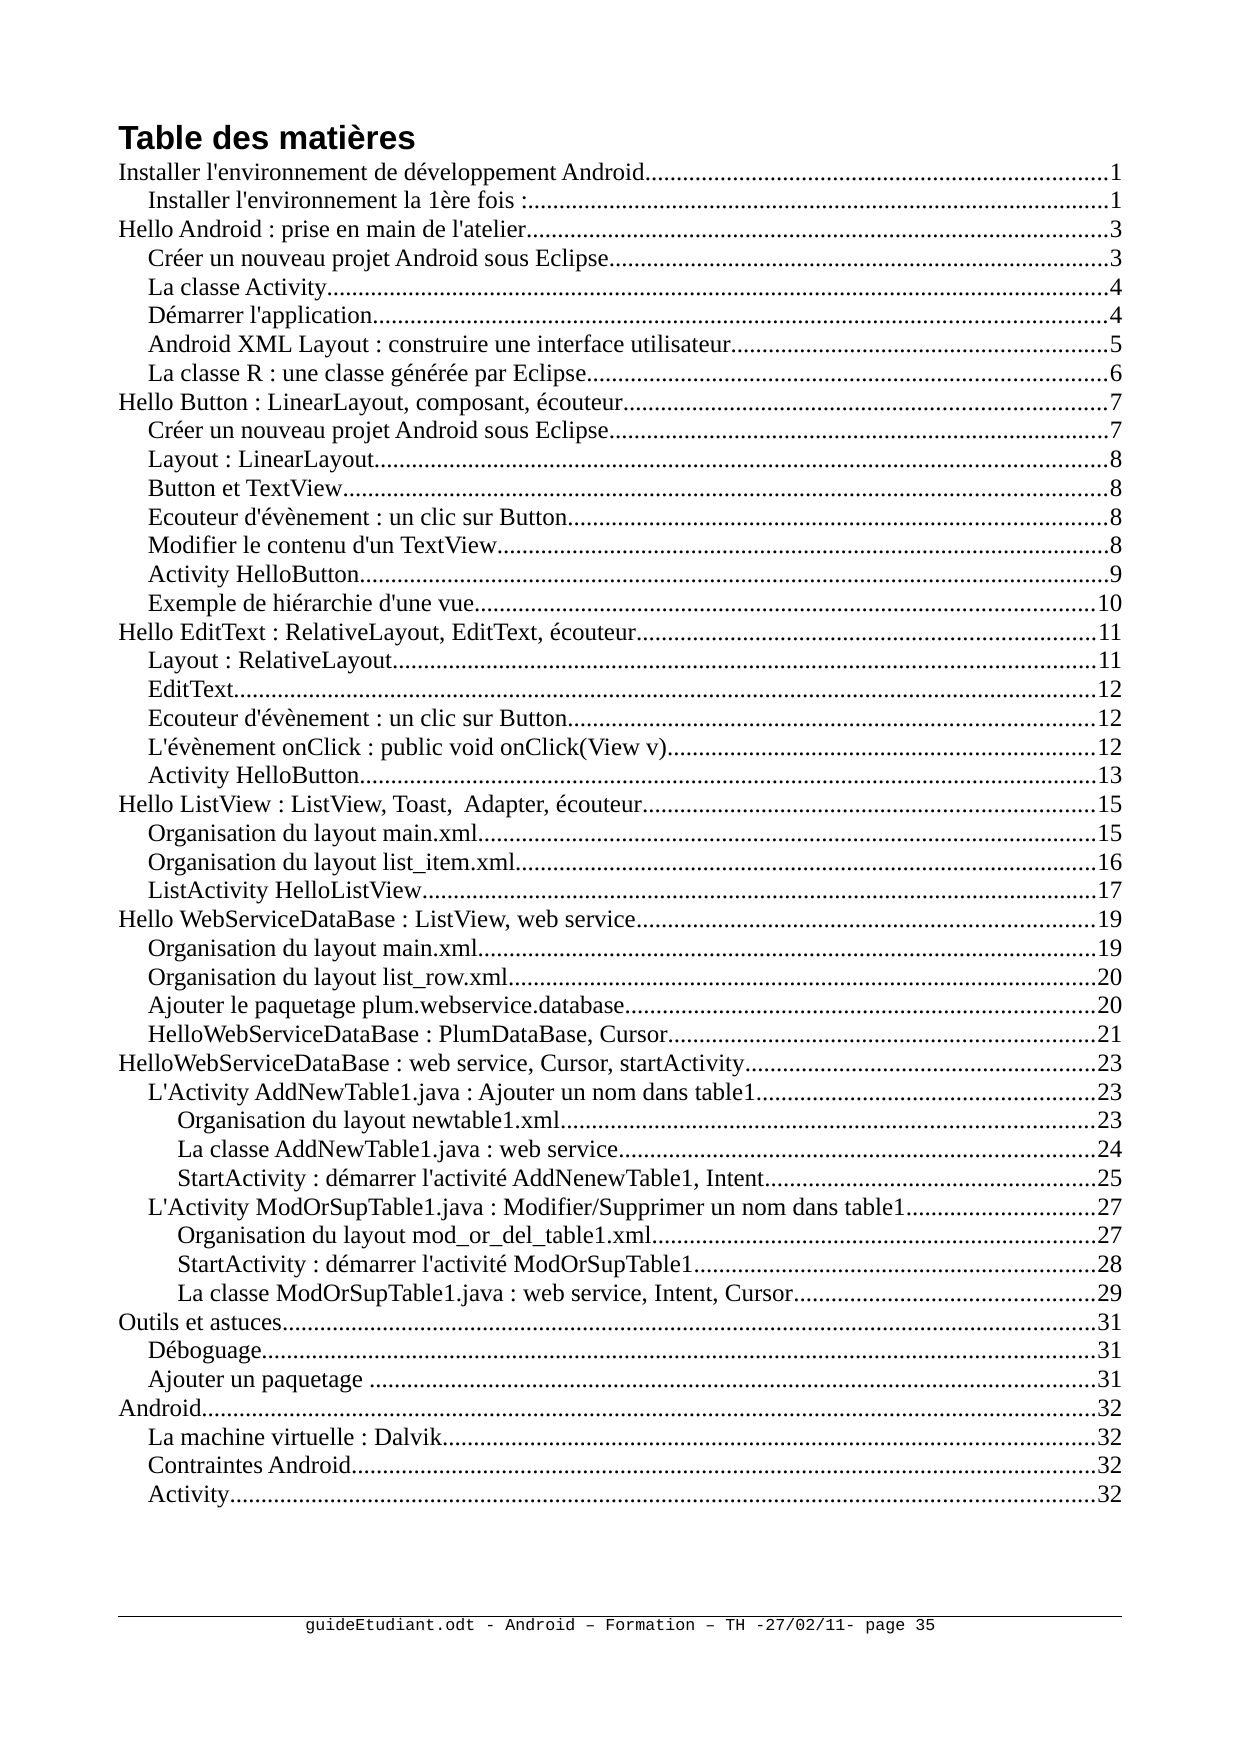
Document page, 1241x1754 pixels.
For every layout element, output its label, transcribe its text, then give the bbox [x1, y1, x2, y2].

text HelloWebServiceDataBase : web service, Cursor, startActivity 23 [118, 1048, 1122, 1077]
text Organisation du layout mod_or_del_table1.xml 27 [177, 1220, 1122, 1249]
text L'Activity AddNewTable1.java : Ajouter un nom dans table1 23 [148, 1077, 1122, 1105]
text Organisation du layout main.xml 15 [148, 818, 1122, 847]
text Créer un nouveau projet Android sous Eclipse 3 [148, 243, 1122, 272]
text La classe ModOrSupTable1.java : web service, Intent, Cursor 29 [177, 1278, 1122, 1307]
text Installer l'environnement la 1ère fois : 1 [148, 185, 1122, 214]
text Contraintes Android 32 [148, 1450, 1122, 1479]
text Android 32 [118, 1393, 1122, 1422]
text Hello WebServiceDataBase : ListView, web service 19 [118, 904, 1122, 933]
text Layout : LinearLayout 8 [148, 444, 1122, 473]
text EditText 12 [148, 674, 1122, 703]
text Organisation du layout main.xml 19 [148, 933, 1122, 962]
text Ajouter un paquetage 31 [148, 1364, 1122, 1393]
text Hello ListView : ListView, Toast, Adapter, écouteur 15 [118, 789, 1122, 818]
text Démarrer l'application 4 [148, 300, 1122, 329]
text La classe AddNewTable1.java : web service 24 [177, 1134, 1122, 1163]
text Ajouter le paquetage plum.webservice.database 20 [148, 990, 1122, 1019]
subtitle Table des matières [118, 118, 1122, 157]
text Android XML Layout : construire une interface utilisateur 5 [148, 329, 1122, 358]
text StartActivity : démarrer l'activité AddNenewTable1, Intent 25 [177, 1163, 1122, 1192]
text Exemple de hiérarchie d'une vue 10 [148, 588, 1122, 617]
text La machine virtuelle : Dalvik 32 [148, 1422, 1122, 1450]
text Installer l'environnement de développement Android 1 [118, 157, 1122, 185]
text Button et TextView 8 [148, 473, 1122, 502]
text Hello Button : LinearLayout, composant, écouteur 7 [118, 387, 1122, 415]
text Ecouteur d'évènement : un clic sur Button 8 [148, 502, 1122, 530]
text Modifier le contenu d'un TextView 8 [148, 530, 1122, 559]
text Organisation du layout newtable1.xml 23 [177, 1105, 1122, 1134]
text StartActivity : démarrer l'activité ModOrSupTable1 28 [177, 1249, 1122, 1278]
text Activity HelloButton 13 [148, 760, 1122, 789]
text ListActivity HelloListView 17 [148, 875, 1122, 904]
text HelloWebServiceDataBase : PlumDataBase, Cursor 21 [148, 1019, 1122, 1048]
text Déboguage 31 [148, 1335, 1122, 1364]
text Activity 32 [148, 1479, 1122, 1508]
text Organisation du layout list_row.xml 20 [148, 962, 1122, 990]
text Layout : RelativeLayout 11 [148, 645, 1122, 674]
text La classe Activity 4 [148, 272, 1122, 300]
text L'évènement onClick : public void onClick(View v) 12 [148, 732, 1122, 760]
text Hello Android : prise en main de l'atelier 3 [118, 214, 1122, 243]
text Organisation du layout list_item.xml 16 [148, 847, 1122, 875]
text Ecouteur d'évènement : un clic sur Button 12 [148, 703, 1122, 732]
text L'Activity ModOrSupTable1.java : Modifier/Supprimer un nom dans table1 27 [148, 1192, 1122, 1220]
text Activity HelloButton 9 [148, 559, 1122, 588]
text Hello EditText : RelativeLayout, EditText, écouteur 11 [118, 617, 1122, 645]
text Créer un nouveau projet Android sous Eclipse 7 [148, 415, 1122, 444]
text La classe R : une classe générée par Eclipse 6 [148, 358, 1122, 387]
text Outils et astuces 31 [118, 1307, 1122, 1335]
